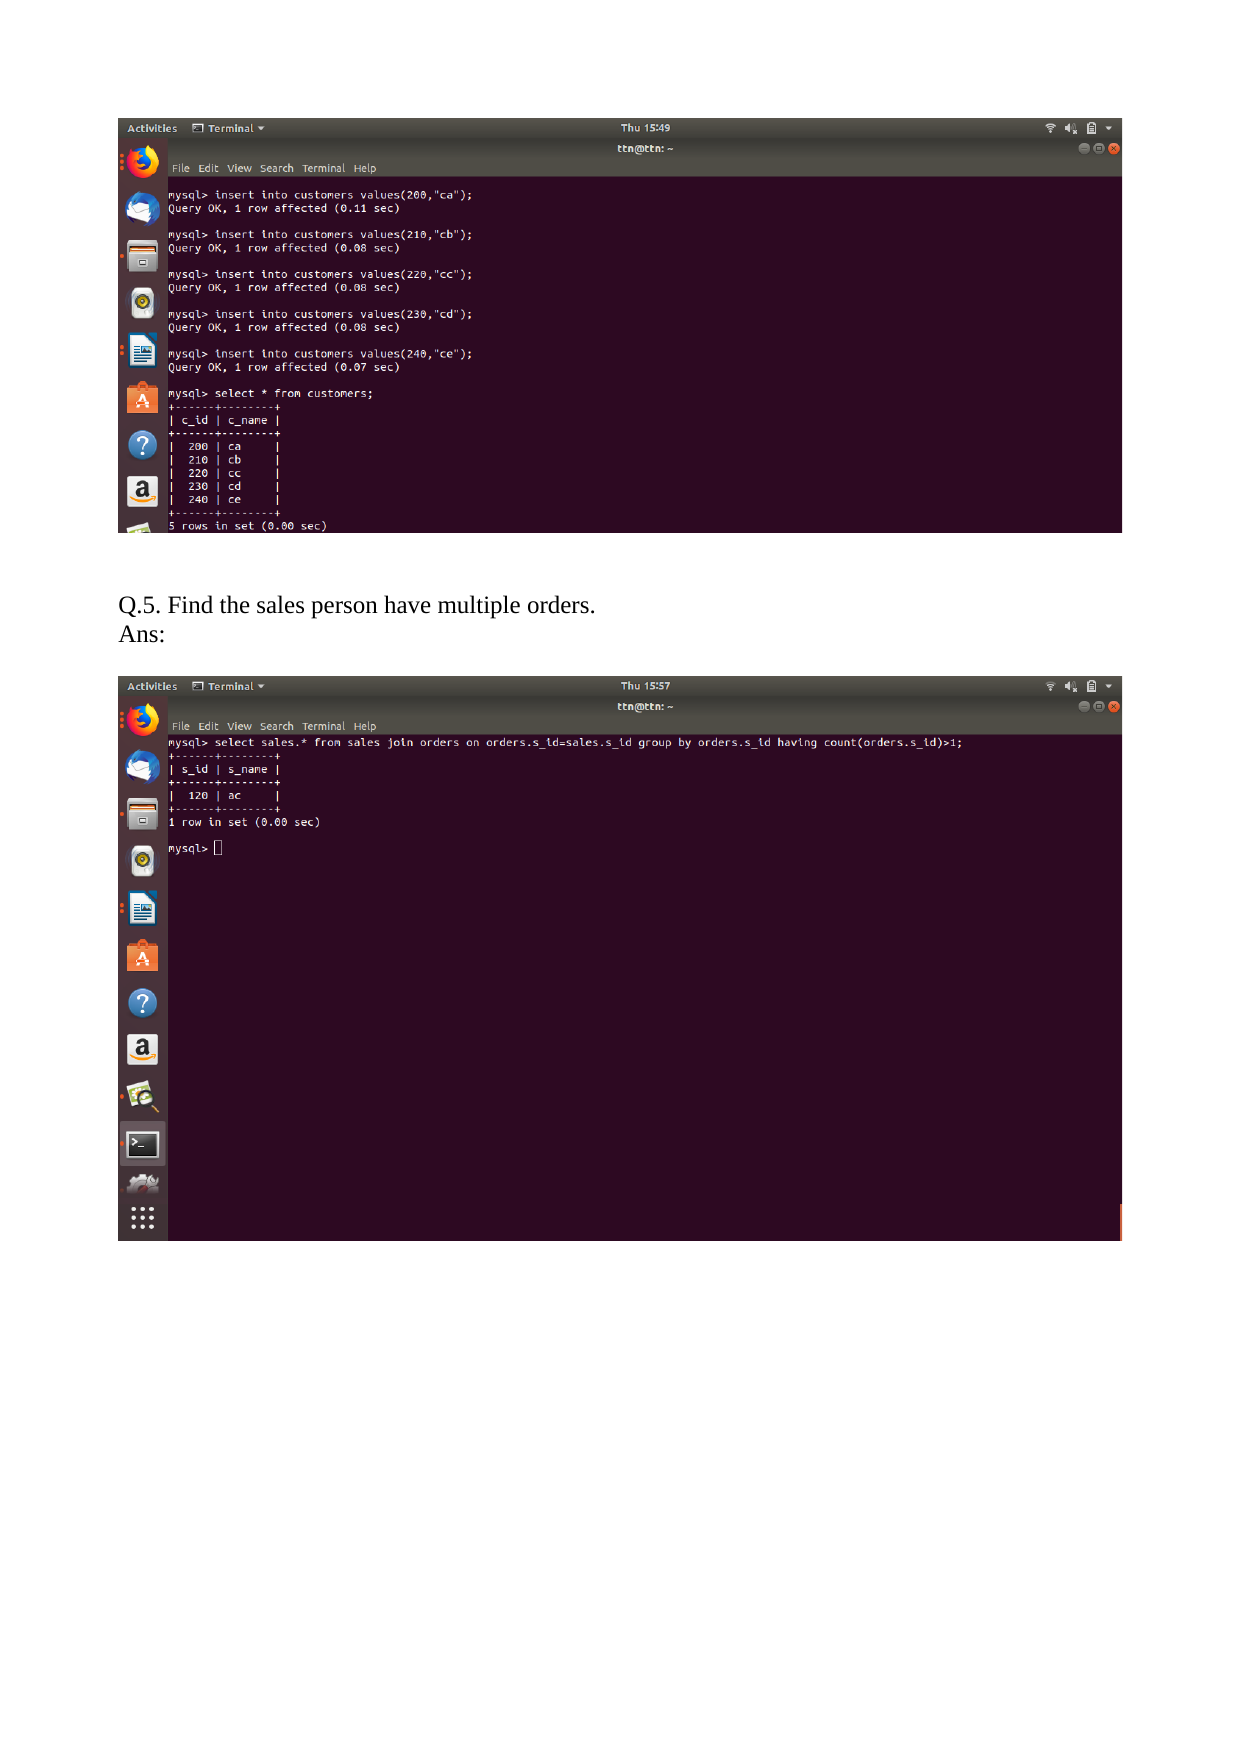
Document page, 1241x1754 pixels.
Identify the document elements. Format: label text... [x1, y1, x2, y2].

picture [118, 118, 1123, 533]
text Ans: [118, 619, 1122, 648]
text Q.5. Find the sales person have multiple orders. [118, 590, 1122, 619]
picture [118, 676, 1123, 1241]
